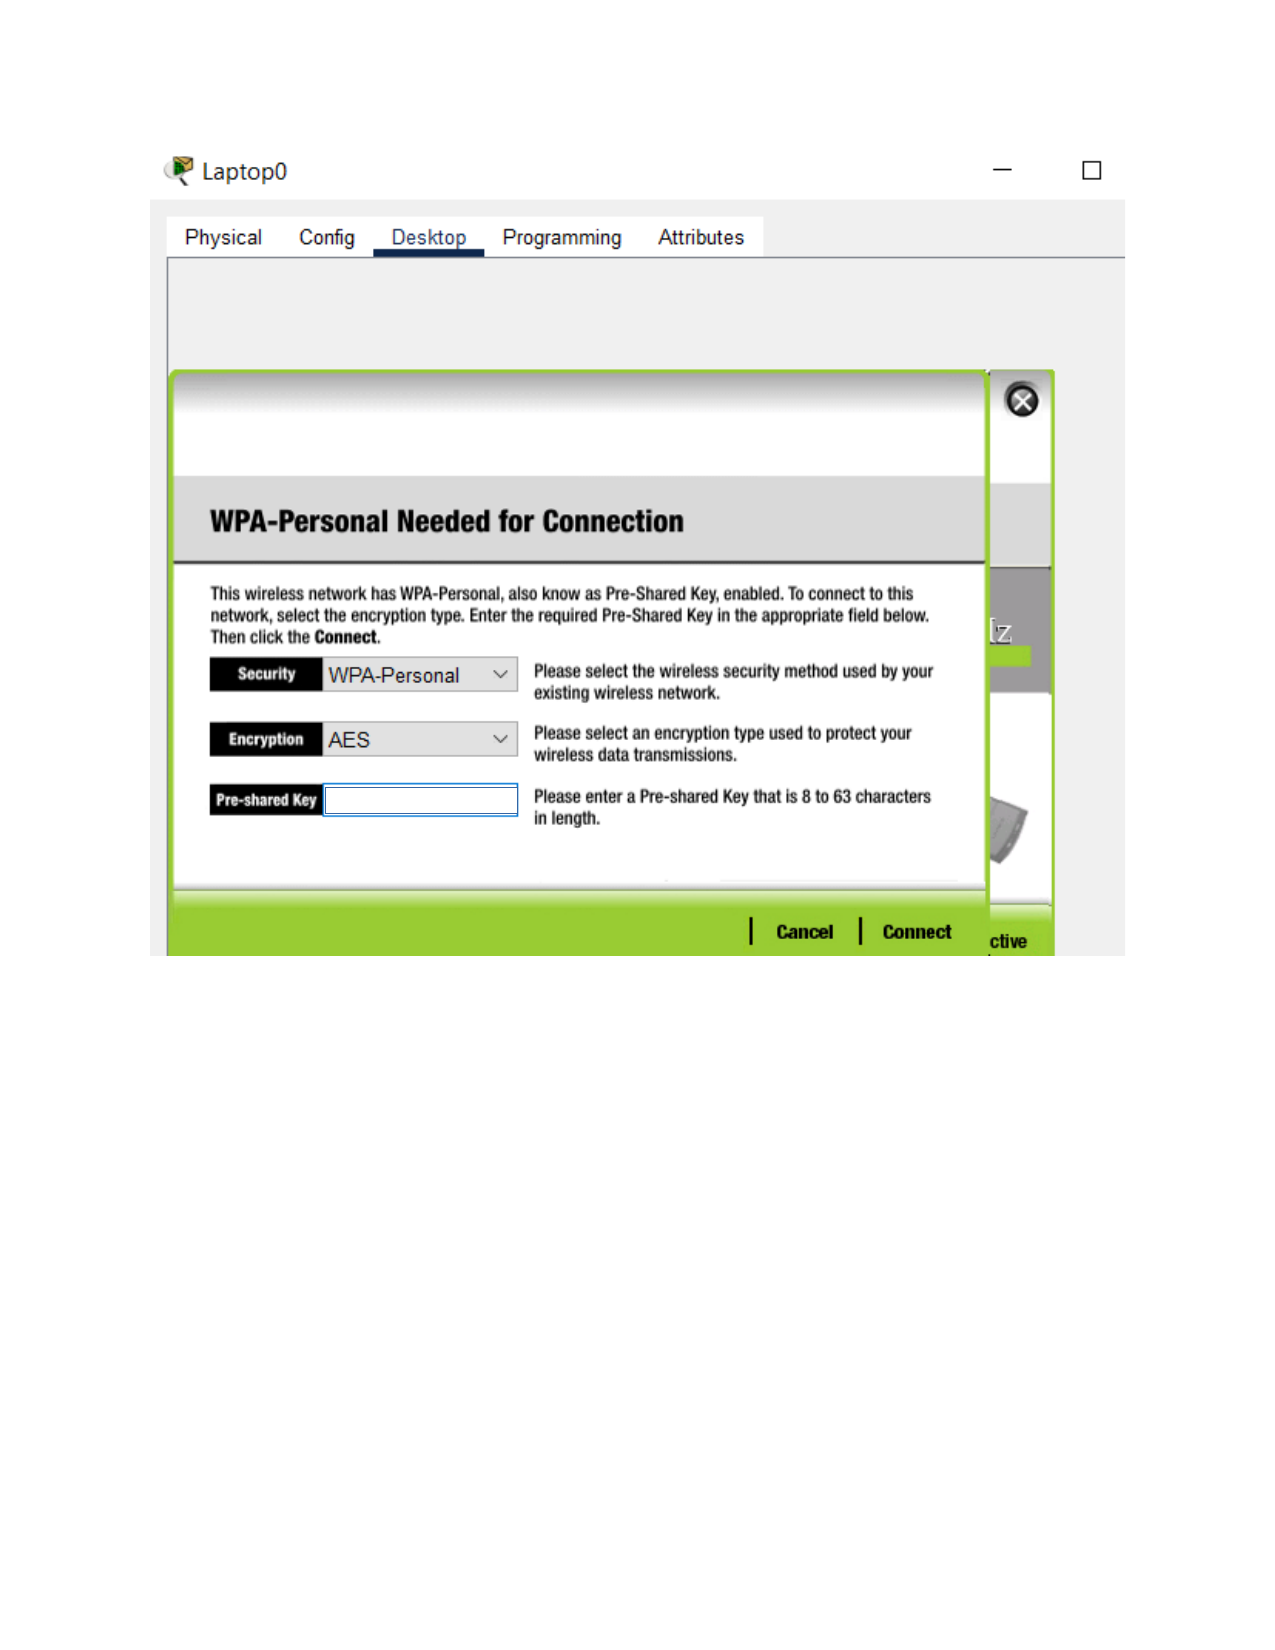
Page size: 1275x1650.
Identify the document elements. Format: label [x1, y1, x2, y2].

picture [150, 150, 1125, 956]
